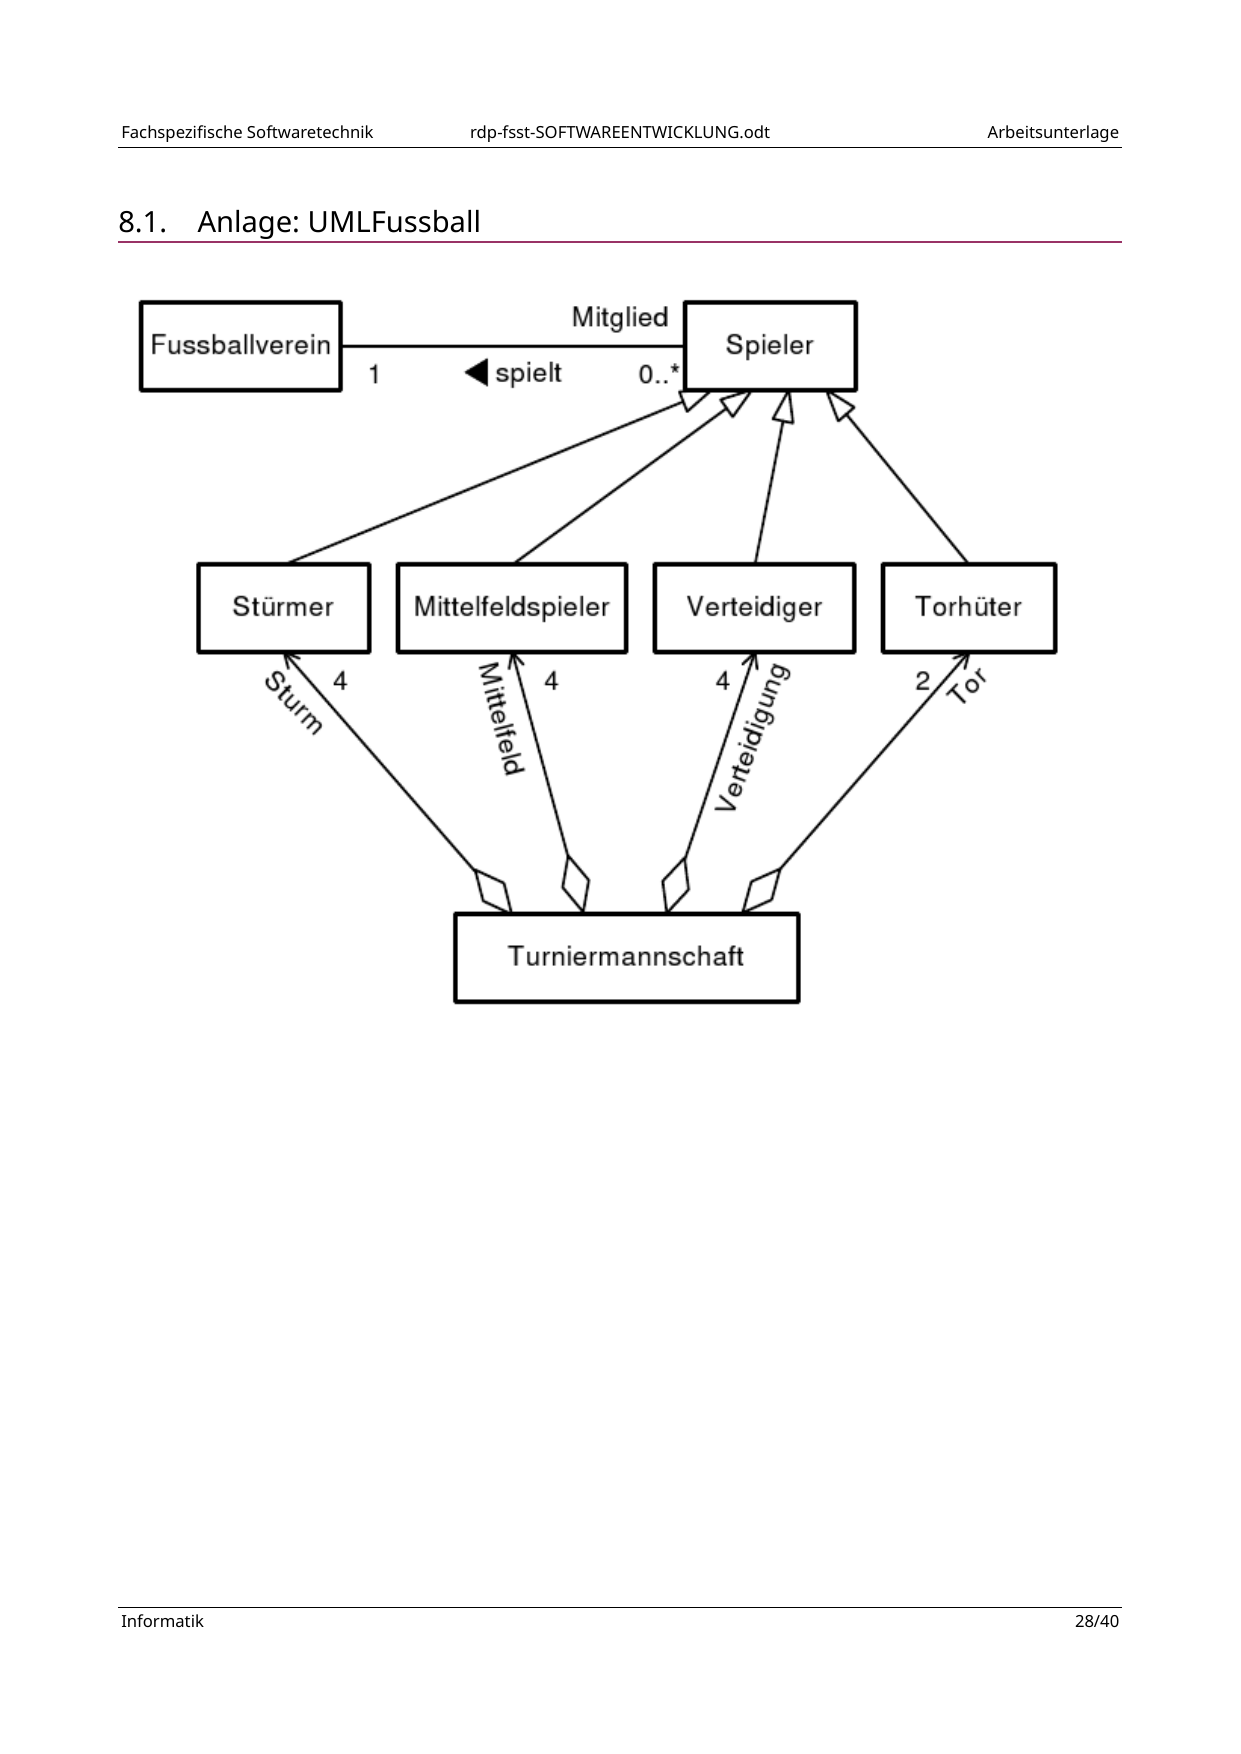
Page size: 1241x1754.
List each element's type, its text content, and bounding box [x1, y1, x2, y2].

picture [124, 285, 1085, 1029]
subtitle Anlage: UMLFussball [118, 201, 1122, 241]
